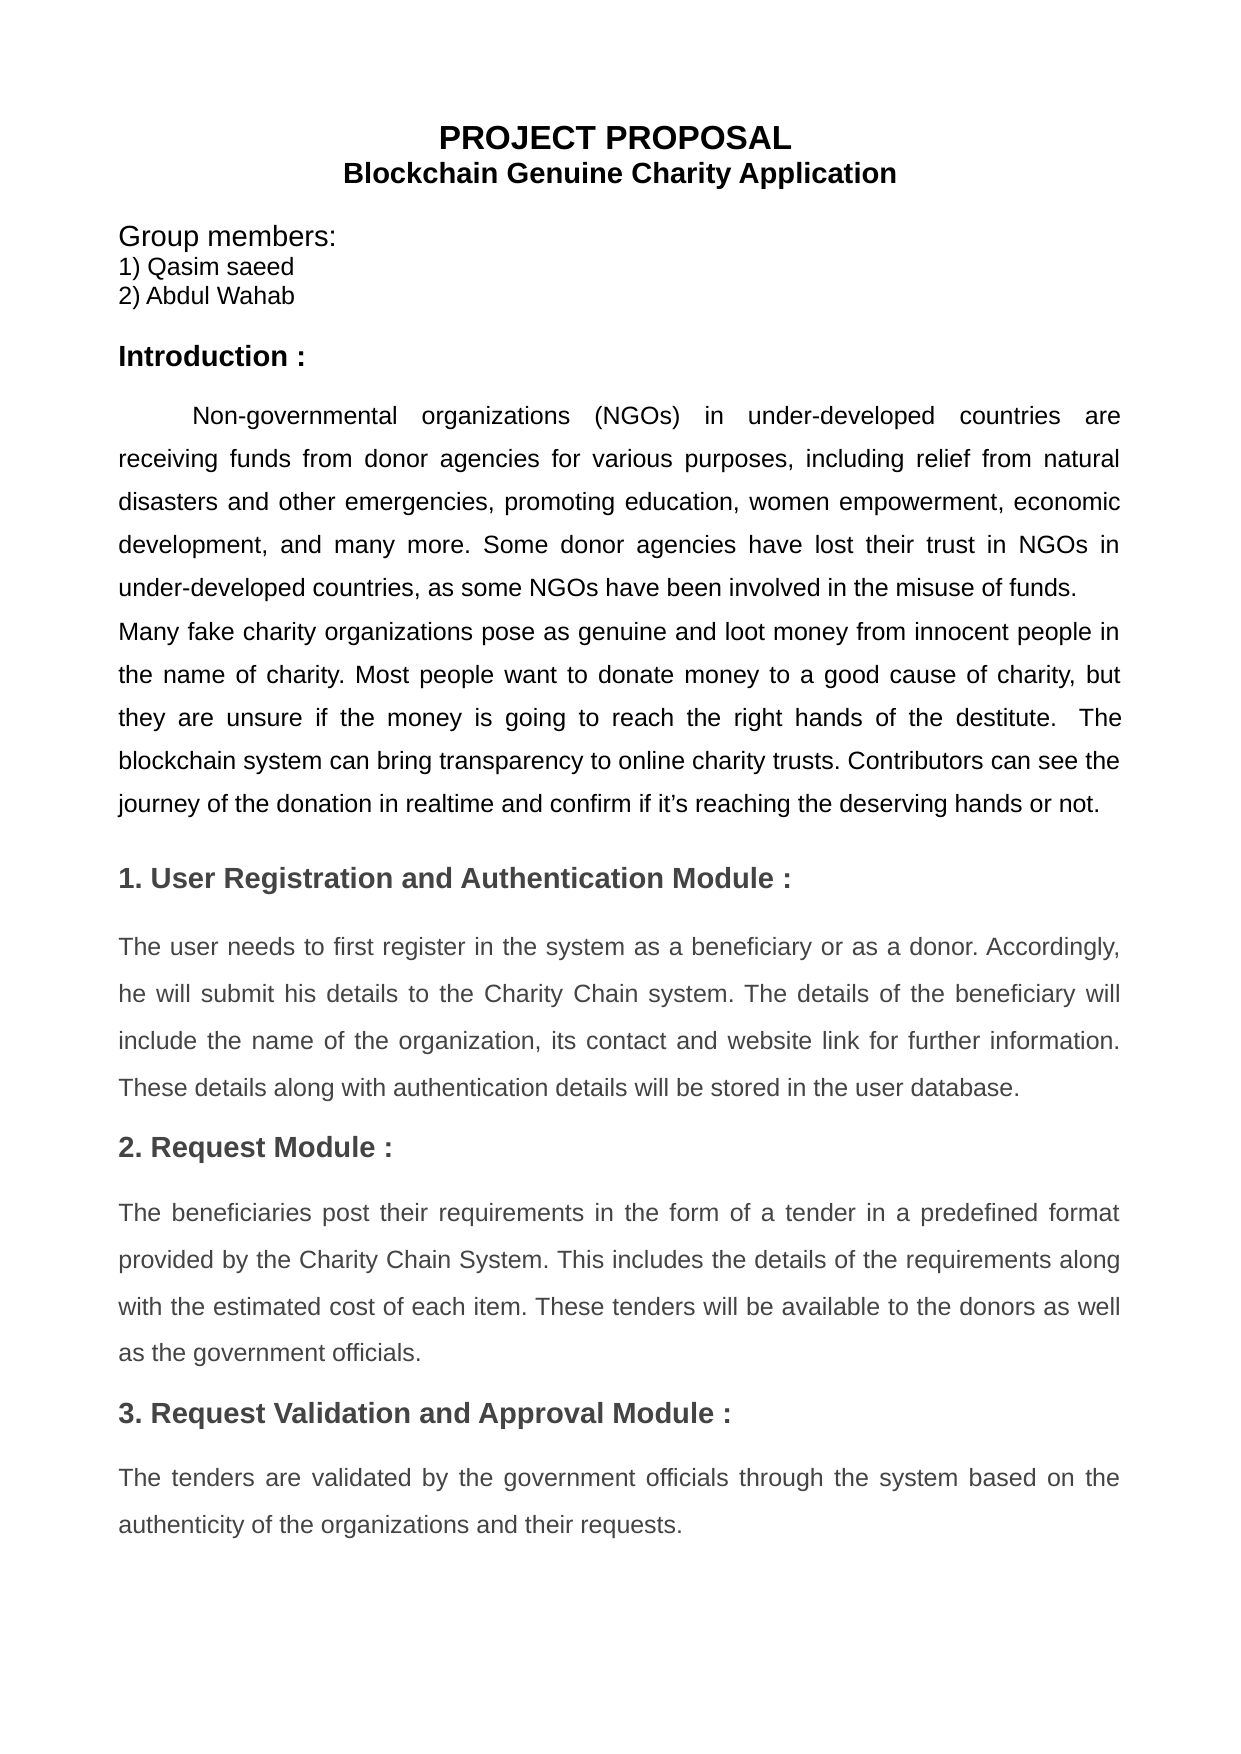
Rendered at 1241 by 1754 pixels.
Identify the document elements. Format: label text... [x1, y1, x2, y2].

text 1. User Registration and Authentication Module : [118, 861, 1122, 894]
text 2) Abdul Wahab [118, 281, 1122, 310]
text Many fake charity organizations pose as genuine and loot money from innocent people in the name of charity. Most people want to donate money to a good cause of charity, but they are unsure if the money is going to reach the right hands of the destitute. The blockchain system can bring transparency to online charity trusts. Contributors can see the journey of the donation in realtime and confirm if it’s reaching the deserving hands or not. [118, 617, 1122, 818]
text Introduction : [118, 339, 1122, 372]
text The user needs to first register in the system as a beneficiary or as a donor. Accordingly, he will submit his details to the Charity Chain system. The details of the beneficiary will include the name of the organization, its contact and website link for further information. These details along with authentication details will be stored in the user database. [118, 914, 1122, 1102]
text Non-governmental organizations (NGOs) in under-developed countries are receiving funds from donor agencies for various purposes, including relief from natural disasters and other emergencies, promoting education, women empowerment, economic development, and many more. Some donor agencies have lost their trust in NGOs in under-developed countries, as some NGOs have been involved in the misuse of funds. [118, 401, 1122, 602]
text Blockchain Genuine Charity Application [118, 157, 1122, 190]
text The beneficiaries post their requirements in the form of a tender in a predefined format provided by the Charity Chain System. This includes the details of the requirements along with the estimated cost of each item. These tenders will be available to the donors as well as the government officials. [118, 1180, 1122, 1367]
text 2. Request Module : [118, 1117, 1122, 1164]
text 1) Qasim saeed [118, 252, 1122, 281]
text 3. Request Validation and Approval Module : [118, 1383, 1122, 1430]
text PROJECT PROPOSAL [118, 118, 1122, 157]
text The tenders are validated by the government officials through the system based on the authenticity of the organizations and their requests. [118, 1445, 1122, 1539]
text Group members: [118, 219, 1122, 252]
